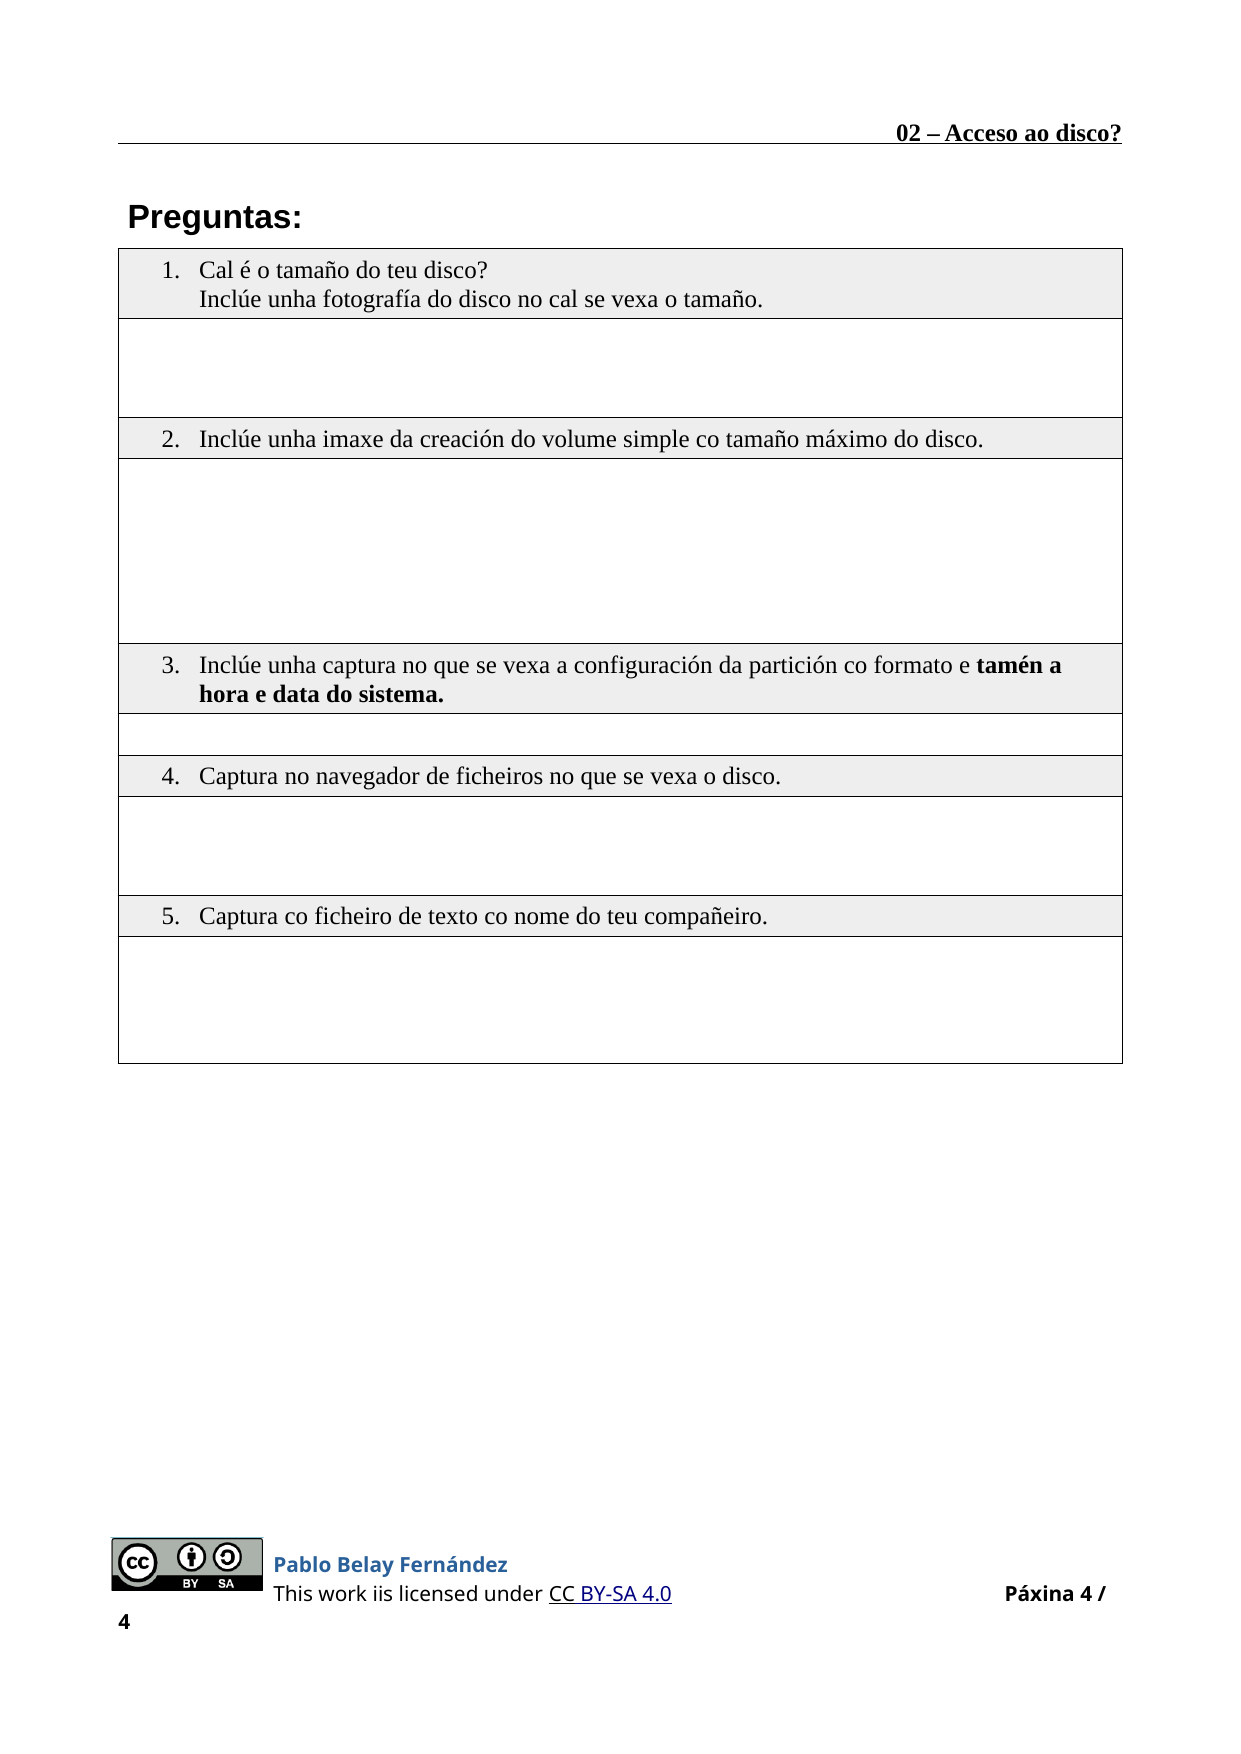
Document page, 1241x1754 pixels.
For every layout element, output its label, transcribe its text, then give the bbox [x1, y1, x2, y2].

table_cell Inclúe unha captura no que se vexa a configuración da partición co formato e tamén a hora e data do sistema. [119, 644, 1122, 713]
subtitle Preguntas: [118, 197, 1122, 236]
table_cell [119, 714, 1122, 754]
table_cell [119, 937, 1122, 1063]
table_cell Captura no navegador de ficheiros no que se vexa o disco. [119, 756, 1122, 796]
table_cell Captura co ficheiro de texto co nome do teu compañeiro. [119, 896, 1122, 936]
table_header Cal é o tamaño do teu disco? Inclúe unha fotografía do disco no cal se vexa o tamaño. [119, 249, 1122, 318]
table_cell [119, 797, 1122, 894]
table_cell [119, 319, 1122, 417]
picture [110, 1536, 264, 1593]
table_cell [119, 459, 1122, 643]
table_cell Inclúe unha imaxe da creación do volume simple co tamaño máximo do disco. [119, 418, 1122, 458]
